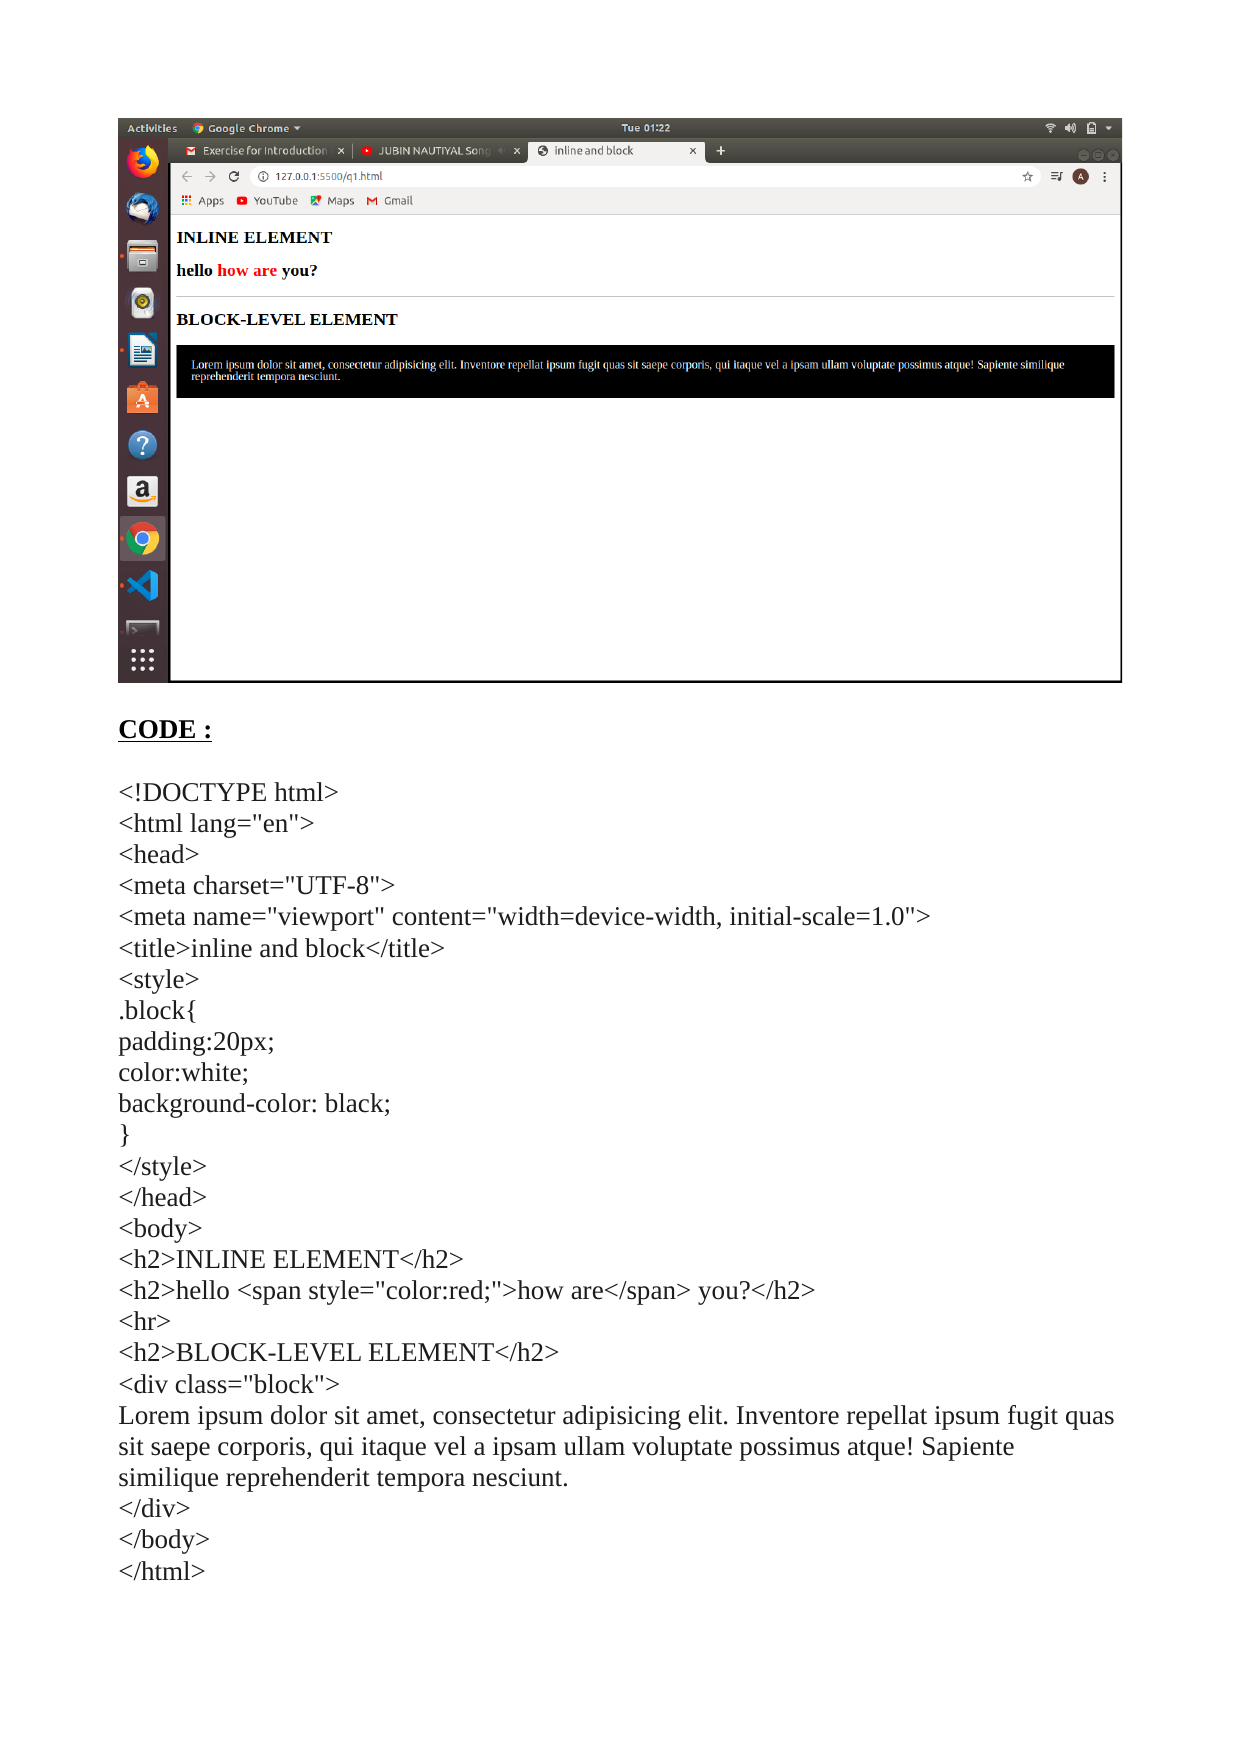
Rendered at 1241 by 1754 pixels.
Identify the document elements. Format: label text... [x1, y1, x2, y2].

text <meta charset="UTF-8"> [118, 869, 1122, 901]
text background-color: black; [118, 1087, 1122, 1118]
text Lorem ipsum dolor sit amet, consectetur adipisicing elit. Inventore repellat ipsum fugit quas sit saepe corporis, qui itaque vel a ipsam ullam voluptate possimus atque! Sapiente similique reprehenderit tempora nesciunt. [118, 1399, 1122, 1492]
text <title>inline and block</title> [118, 932, 1122, 963]
text </head> [118, 1181, 1122, 1212]
text <meta name="viewport" content="width=device-width, initial-scale=1.0"> [118, 901, 1122, 932]
text <body> [118, 1212, 1122, 1243]
text <h2>BLOCK-LEVEL ELEMENT</h2> [118, 1337, 1122, 1368]
text color:white; [118, 1056, 1122, 1087]
text .block{ [118, 994, 1122, 1025]
text <style> [118, 963, 1122, 994]
text <html lang="en"> [118, 807, 1122, 838]
text <hr> [118, 1305, 1122, 1337]
text </html> [118, 1554, 1122, 1586]
text </style> [118, 1150, 1122, 1181]
text padding:20px; [118, 1025, 1122, 1056]
text </body> [118, 1523, 1122, 1554]
text <head> [118, 838, 1122, 869]
text </div> [118, 1492, 1122, 1523]
text } [118, 1118, 1122, 1150]
text <h2>INLINE ELEMENT</h2> [118, 1243, 1122, 1274]
text <div class="block"> [118, 1368, 1122, 1399]
picture [118, 118, 1123, 683]
text <h2>hello <span style="color:red;">how are</span> you?</h2> [118, 1274, 1122, 1305]
text CODE : [118, 714, 1122, 745]
text <!DOCTYPE html> [118, 776, 1122, 807]
